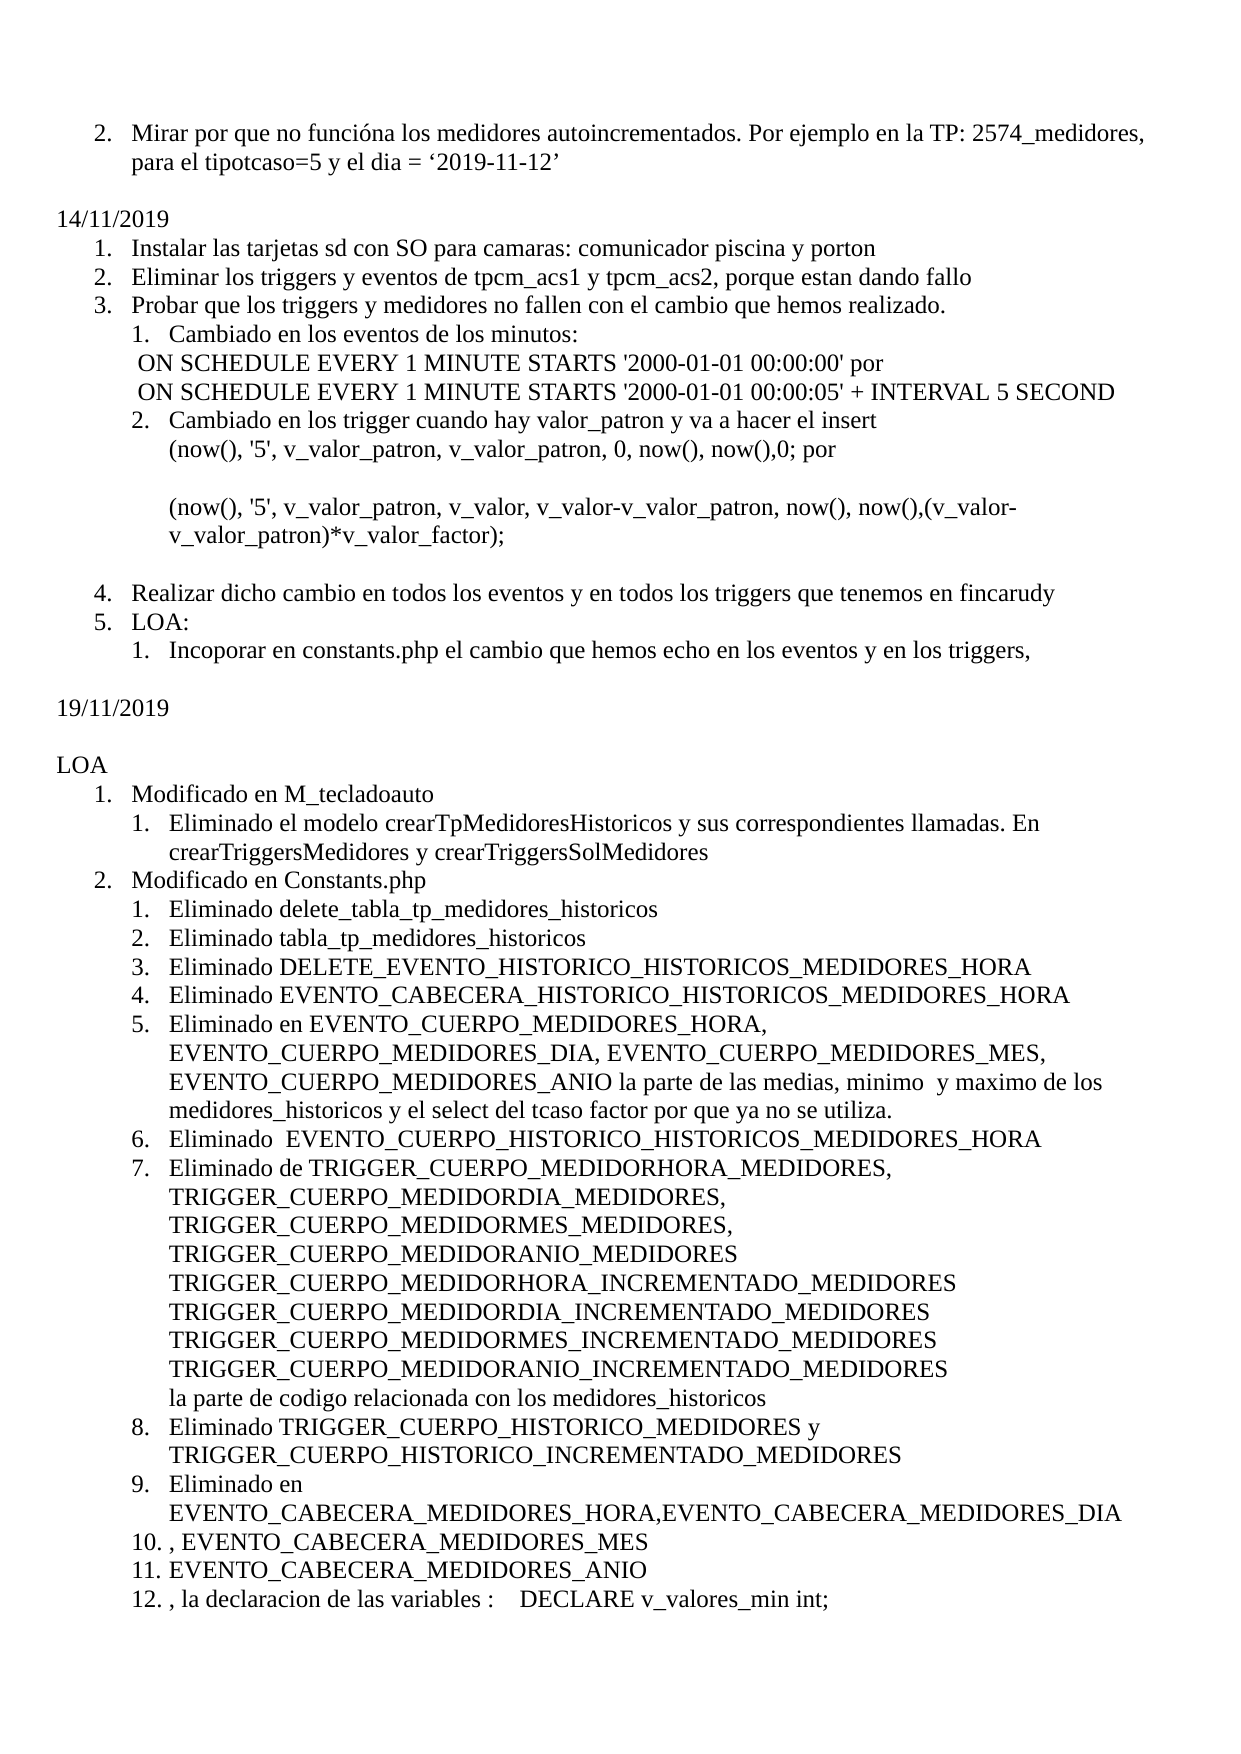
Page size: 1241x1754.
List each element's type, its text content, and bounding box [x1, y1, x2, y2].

list TRIGGER_CUERPO_MEDIDORDIA_INCREMENTADO_MEDIDORES [131, 1297, 1167, 1326]
list ON SCHEDULE EVERY 1 MINUTE STARTS '2000-01-01 00:00:05' + INTERVAL 5 SECOND [94, 377, 1167, 406]
text 14/11/2019 [56, 204, 1167, 233]
list Realizar dicho cambio en todos los eventos y en todos los triggers que tenemos en fincarudy [94, 578, 1167, 607]
text 19/11/2019 [56, 693, 1167, 722]
list Modificado en Constants.php [94, 866, 1167, 894]
list Eliminado de TRIGGER_CUERPO_MEDIDORHORA_MEDIDORES, TRIGGER_CUERPO_MEDIDORDIA_MEDIDORES, TRIGGER_CUERPO_MEDIDORMES_MEDIDORES, TRIGGER_CUERPO_MEDIDORANIO_MEDIDORES [131, 1153, 1167, 1268]
list Eliminado en EVENTO_CUERPO_MEDIDORES_HORA, EVENTO_CUERPO_MEDIDORES_DIA, EVENTO_CUERPO_MEDIDORES_MES, EVENTO_CUERPO_MEDIDORES_ANIO la parte de las medias, minimo y maximo de los medidores_historicos y el select del tcaso factor por que ya no se utiliza. [131, 1009, 1167, 1124]
list la parte de codigo relacionada con los medidores_historicos [131, 1383, 1167, 1412]
list Eliminar los triggers y eventos de tpcm_acs1 y tpcm_acs2, porque estan dando fallo [94, 262, 1167, 291]
list TRIGGER_CUERPO_MEDIDORHORA_INCREMENTADO_MEDIDORES [131, 1268, 1167, 1297]
list Eliminado tabla_tp_medidores_historicos [131, 923, 1167, 952]
list Eliminado en EVENTO_CABECERA_MEDIDORES_HORA,EVENTO_CABECERA_MEDIDORES_DIA [131, 1469, 1167, 1527]
list Eliminado el modelo crearTpMedidoresHistoricos y sus correspondientes llamadas. En crearTriggersMedidores y crearTriggersSolMedidores [131, 808, 1167, 866]
list Eliminado DELETE_EVENTO_HISTORICO_HISTORICOS_MEDIDORES_HORA [131, 952, 1167, 981]
list Eliminado EVENTO_CUERPO_HISTORICO_HISTORICOS_MEDIDORES_HORA [131, 1124, 1167, 1153]
list TRIGGER_CUERPO_MEDIDORANIO_INCREMENTADO_MEDIDORES [131, 1354, 1167, 1383]
list Eliminado TRIGGER_CUERPO_HISTORICO_MEDIDORES y TRIGGER_CUERPO_HISTORICO_INCREMENTADO_MEDIDORES [131, 1412, 1167, 1469]
list (now(), '5', v_valor_patron, v_valor, v_valor-v_valor_patron, now(), now(),(v_valor-v_valor_patron)*v_valor_factor); [131, 492, 1167, 549]
list ON SCHEDULE EVERY 1 MINUTE STARTS '2000-01-01 00:00:00' por [94, 348, 1167, 377]
list Modificado en M_tecladoauto [94, 779, 1167, 808]
list , EVENTO_CABECERA_MEDIDORES_MES [131, 1527, 1167, 1556]
list (now(), '5', v_valor_patron, v_valor_patron, 0, now(), now(),0; por [131, 434, 1167, 463]
list Incoporar en constants.php el cambio que hemos echo en los eventos y en los triggers, [131, 636, 1167, 664]
list Probar que los triggers y medidores no fallen con el cambio que hemos realizado. [94, 291, 1167, 319]
list Cambiado en los eventos de los minutos: [131, 319, 1167, 348]
list EVENTO_CABECERA_MEDIDORES_ANIO [131, 1556, 1167, 1584]
list Cambiado en los trigger cuando hay valor_patron y va a hacer el insert [131, 406, 1167, 434]
list Mirar por que no funcióna los medidores autoincrementados. Por ejemplo en la TP: 2574_medidores, para el tipotcaso=5 y el dia = ‘2019-11-12’ [94, 118, 1167, 176]
list LOA: [94, 607, 1167, 636]
text LOA [56, 751, 1167, 779]
list Instalar las tarjetas sd con SO para camaras: comunicador piscina y porton [94, 233, 1167, 262]
list Eliminado delete_tabla_tp_medidores_historicos [131, 894, 1167, 923]
list TRIGGER_CUERPO_MEDIDORMES_INCREMENTADO_MEDIDORES [131, 1326, 1167, 1354]
list Eliminado EVENTO_CABECERA_HISTORICO_HISTORICOS_MEDIDORES_HORA [131, 981, 1167, 1009]
list , la declaracion de las variables : DECLARE v_valores_min int; [131, 1584, 1167, 1613]
